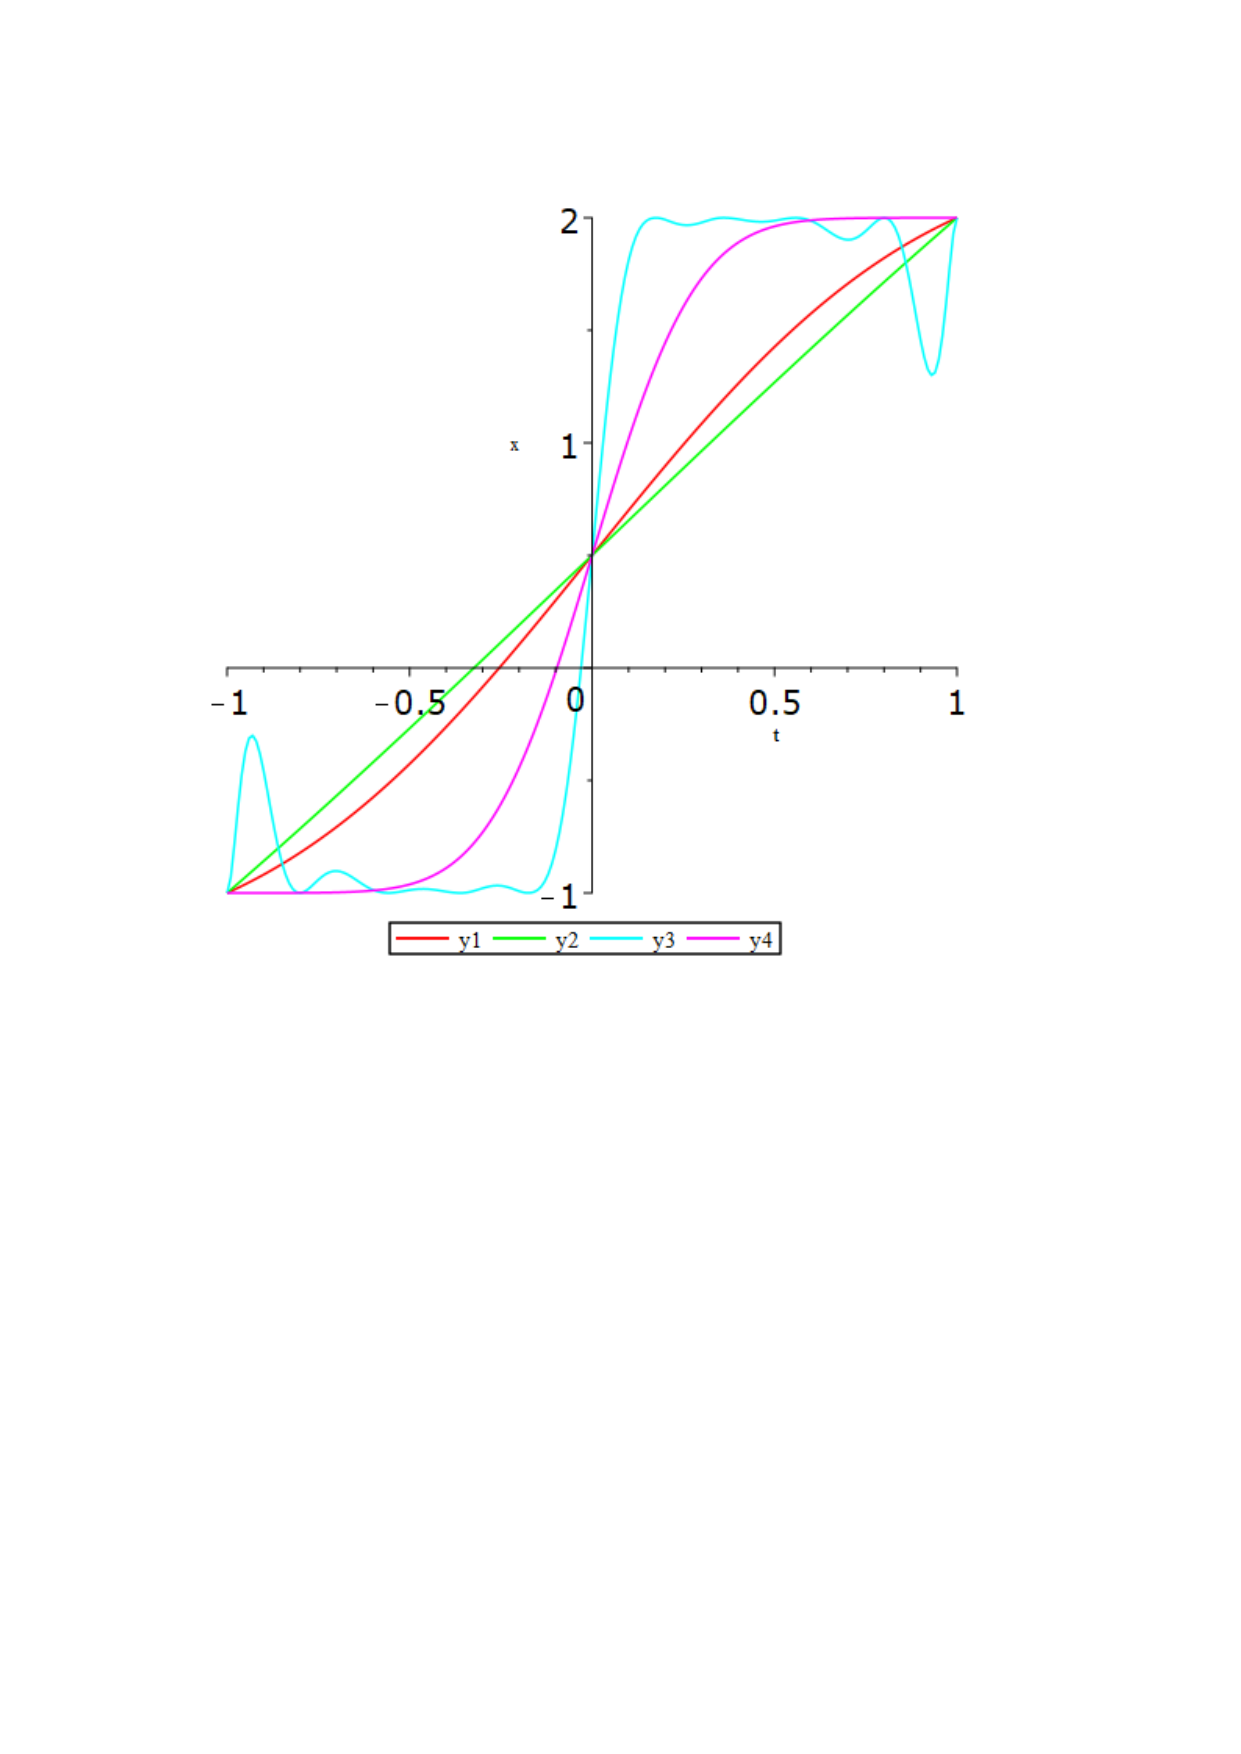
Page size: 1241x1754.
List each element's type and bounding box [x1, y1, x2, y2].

picture [118, 118, 1098, 1023]
